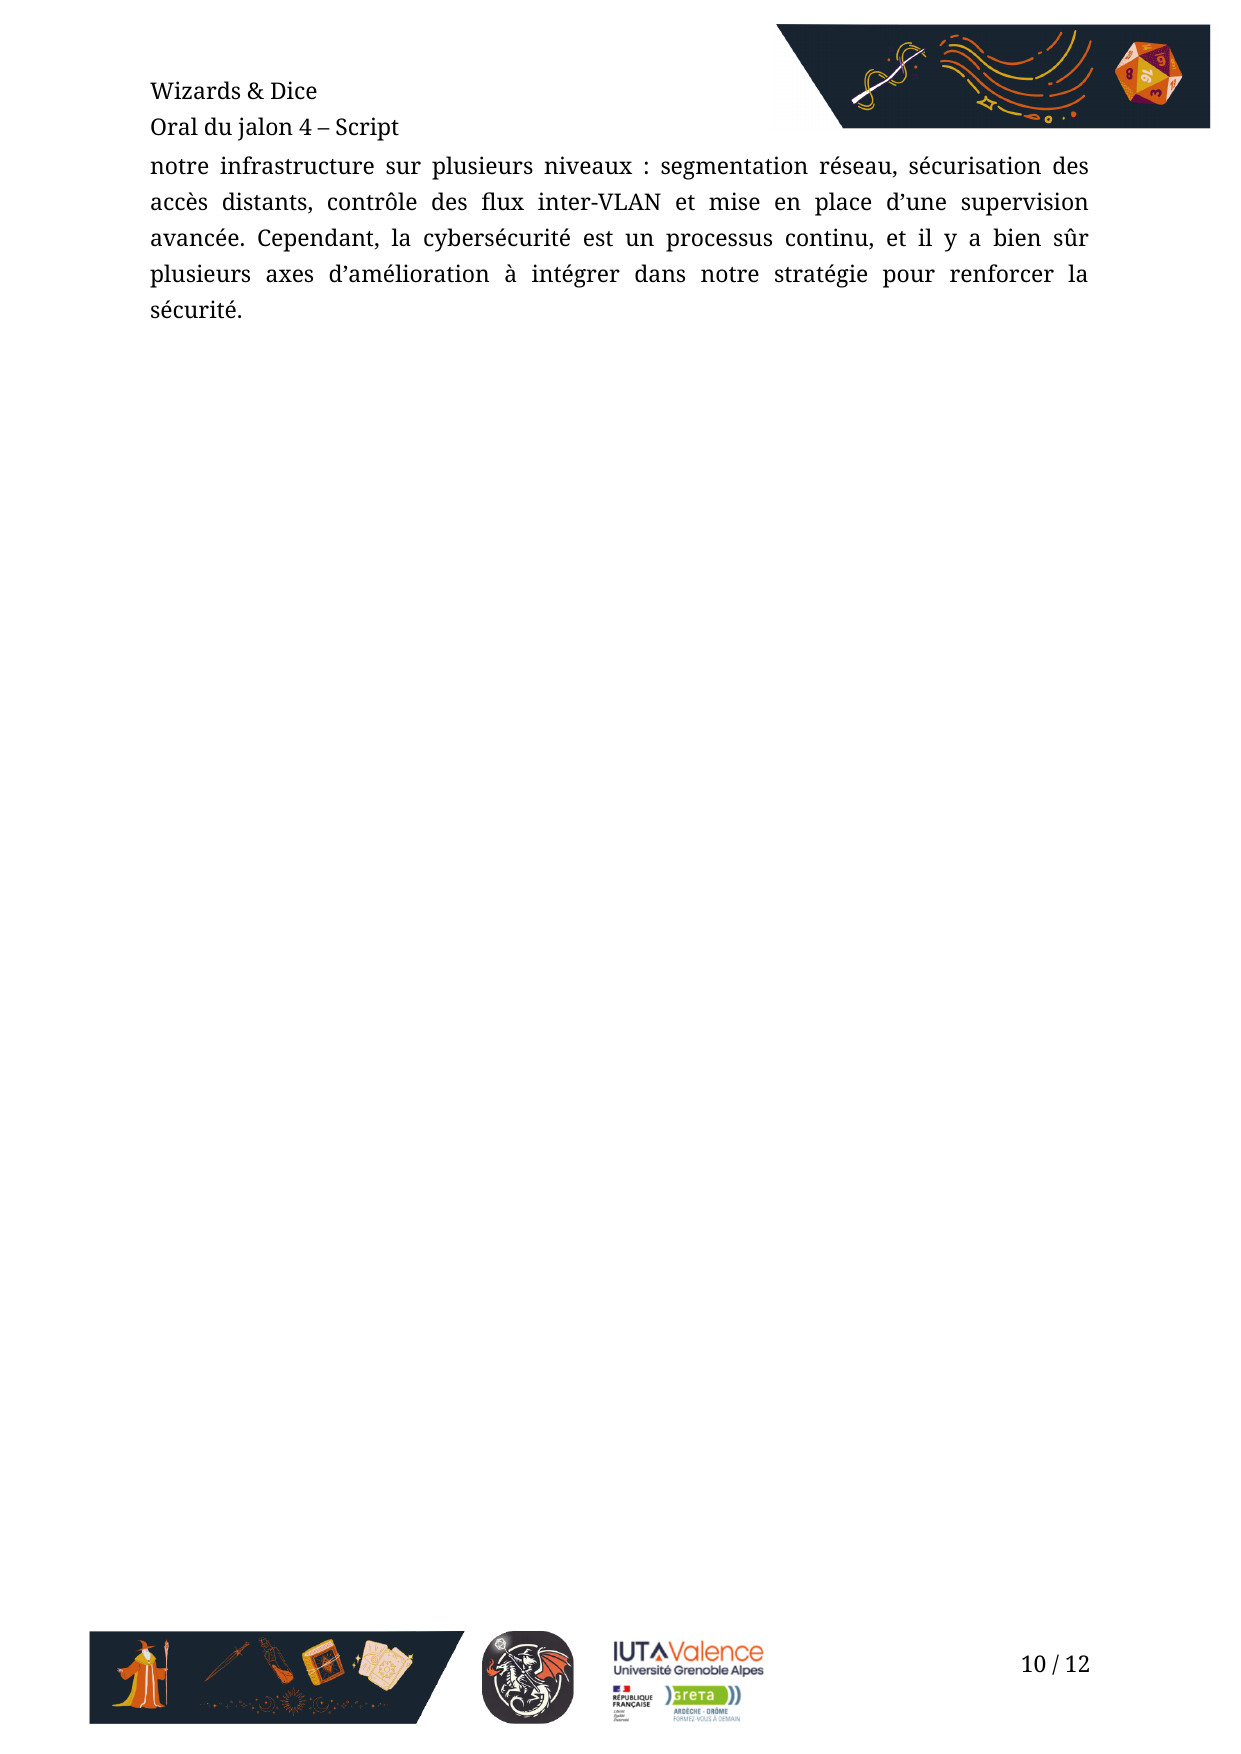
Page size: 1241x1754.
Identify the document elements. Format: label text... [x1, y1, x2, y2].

text notre infrastructure sur plusieurs niveaux : segmentation réseau, sécurisation des accès distants, contrôle des flux inter-VLAN et mise en place d’une supervision avancée. Cependant, la cybersécurité est un processus continu, et il y a bien sûr plusieurs axes d’amélioration à intégrer dans notre stratégie pour renforcer la sécurité. [150, 150, 1090, 325]
picture [771, 21, 1218, 131]
picture [81, 1620, 788, 1733]
